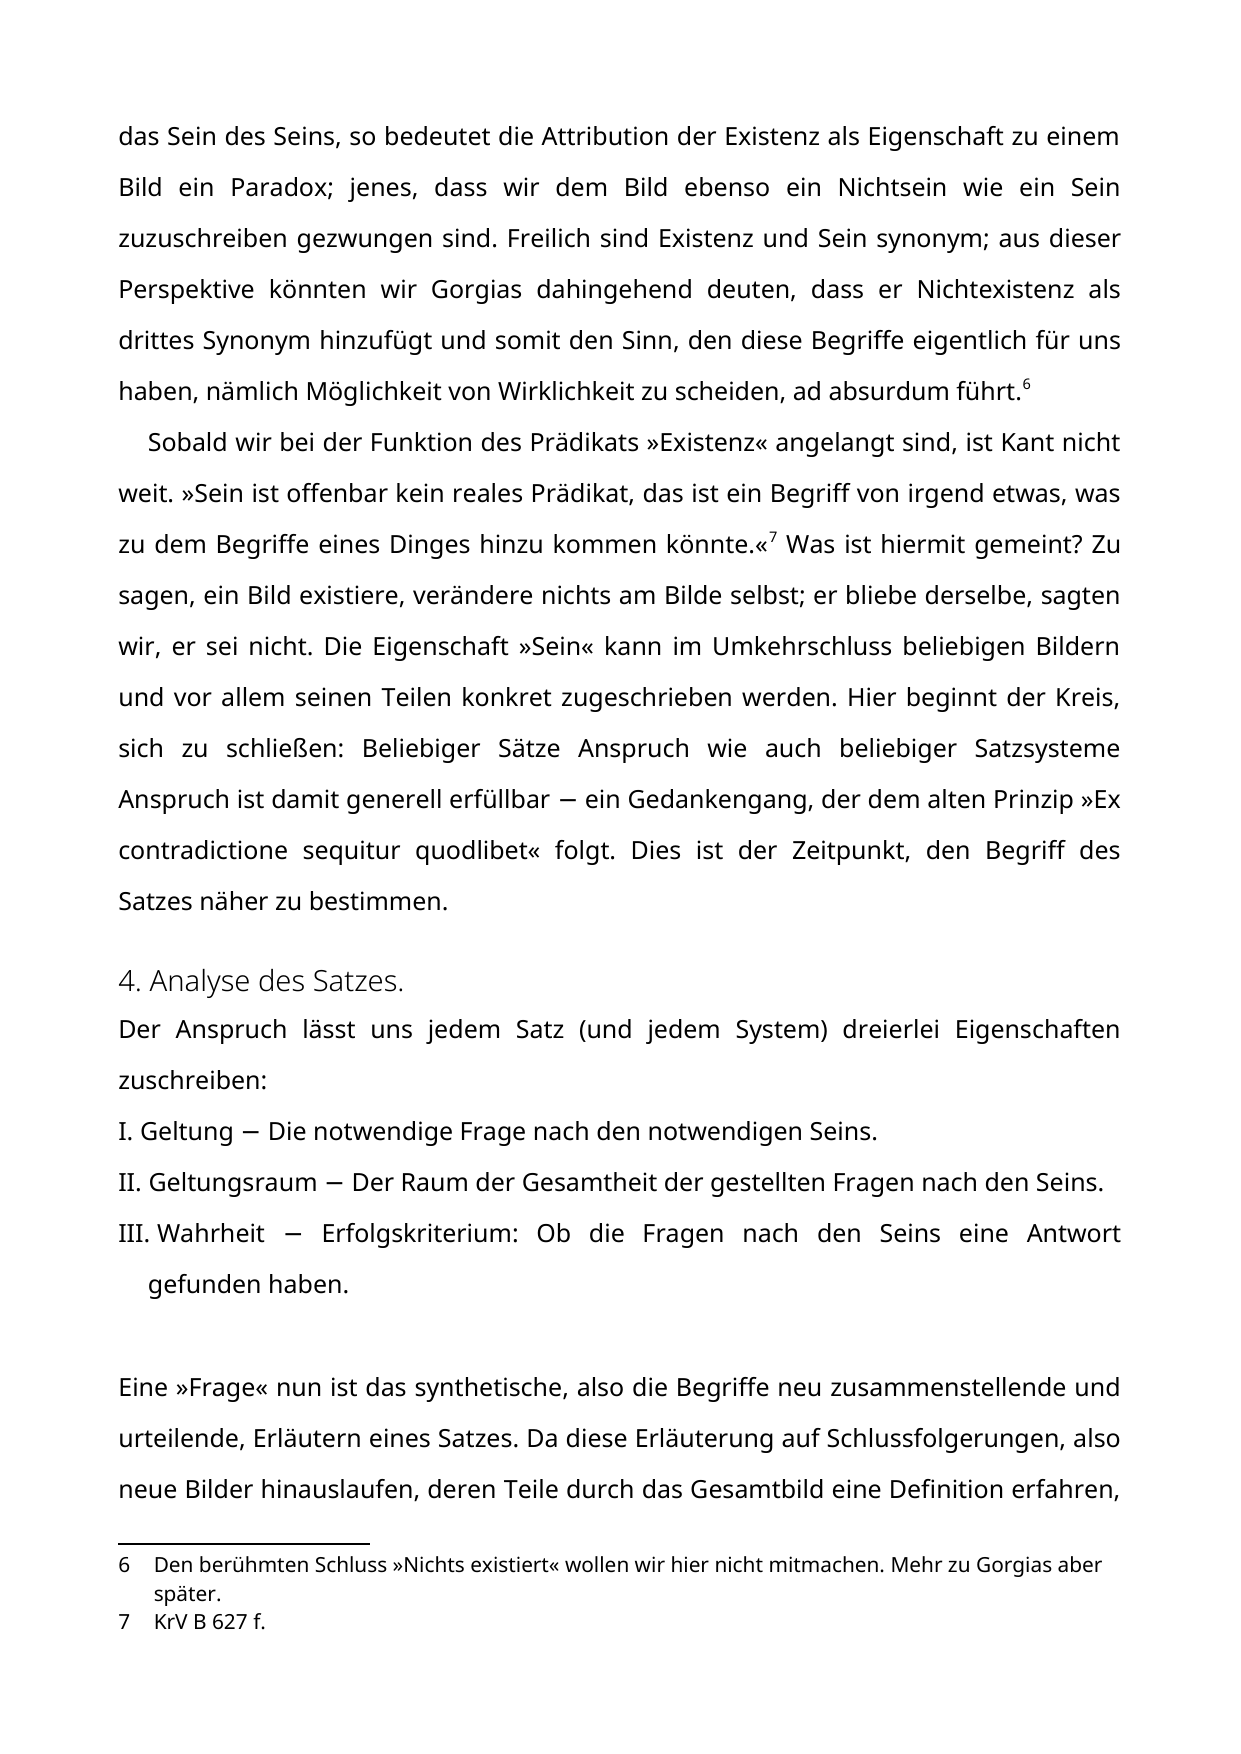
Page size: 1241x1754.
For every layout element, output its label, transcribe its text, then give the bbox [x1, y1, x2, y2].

text das Sein des Seins, so bedeutet die Attribution der Existenz als Eigenschaft zu einem Bild ein Paradox; jenes, dass wir dem Bild ebenso ein Nichtsein wie ein Sein zuzuschreiben gezwungen sind. Freilich sind Existenz und Sein synonym; aus dieser Perspektive könnten wir Gorgias dahingehend deuten, dass er Nichtexistenz als drittes Synonym hinzufügt und somit den Sinn, den diese Begriffe eigentlich für uns haben, nämlich Möglichkeit von Wirklichkeit zu scheiden, ad absurdum führt. [118, 118, 1122, 407]
text Den berühmten Schluss »Nichts existiert« wollen wir hier nicht mitmachen. Mehr zu Gorgias aber später. [118, 1551, 1122, 1607]
subtitle 4. Analyse des Satzes. [118, 960, 1122, 999]
list Wahrheit − Erfolgskriterium: Ob die Fragen nach den Seins eine Antwort gefunden haben. [118, 1216, 1122, 1301]
text Der Anspruch lässt uns jedem Satz (und jedem System) dreierlei Eigenschaften zuschreiben: [118, 1012, 1122, 1097]
text KrV B 627 f. [118, 1607, 1122, 1636]
text Eine »Frage« nun ist das synthetische, also die Begriffe neu zusammenstellende und urteilende, Erläutern eines Satzes. Da diese Erläuterung auf Schlussfolgerungen, also neue Bilder hinauslaufen, deren Teile durch das Gesamtbild eine Definition erfahren, [118, 1369, 1122, 1505]
text Sobald wir bei der Funktion des Prädikats »Existenz« angelangt sind, ist Kant nicht weit. »Sein ist offenbar kein reales Prädikat, das ist ein Begriff von irgend etwas, was zu dem Begriffe eines Dinges hinzu kommen könnte.« Was ist hiermit gemeint? Zu sagen, ein Bild existiere, verändere nichts am Bilde selbst; er bliebe derselbe, sagten wir, er sei nicht. Die Eigenschaft »Sein« kann im Umkehrschluss beliebigen Bildern und vor allem seinen Teilen konkret zugeschrieben werden. Hier beginnt der Kreis, sich zu schließen: Beliebiger Sätze Anspruch wie auch beliebiger Satzsysteme Anspruch ist damit generell erfüllbar − ein Gedankengang, der dem alten Prinzip »Ex contradictione sequitur quodlibet« folgt. Dies ist der Zeitpunkt, den Begriff des Satzes näher zu bestimmen. [118, 424, 1122, 918]
list Geltung − Die notwendige Frage nach den notwendigen Seins. [118, 1114, 1122, 1148]
list Geltungsraum − Der Raum der Gesamtheit der gestellten Fragen nach den Seins. [118, 1165, 1122, 1199]
